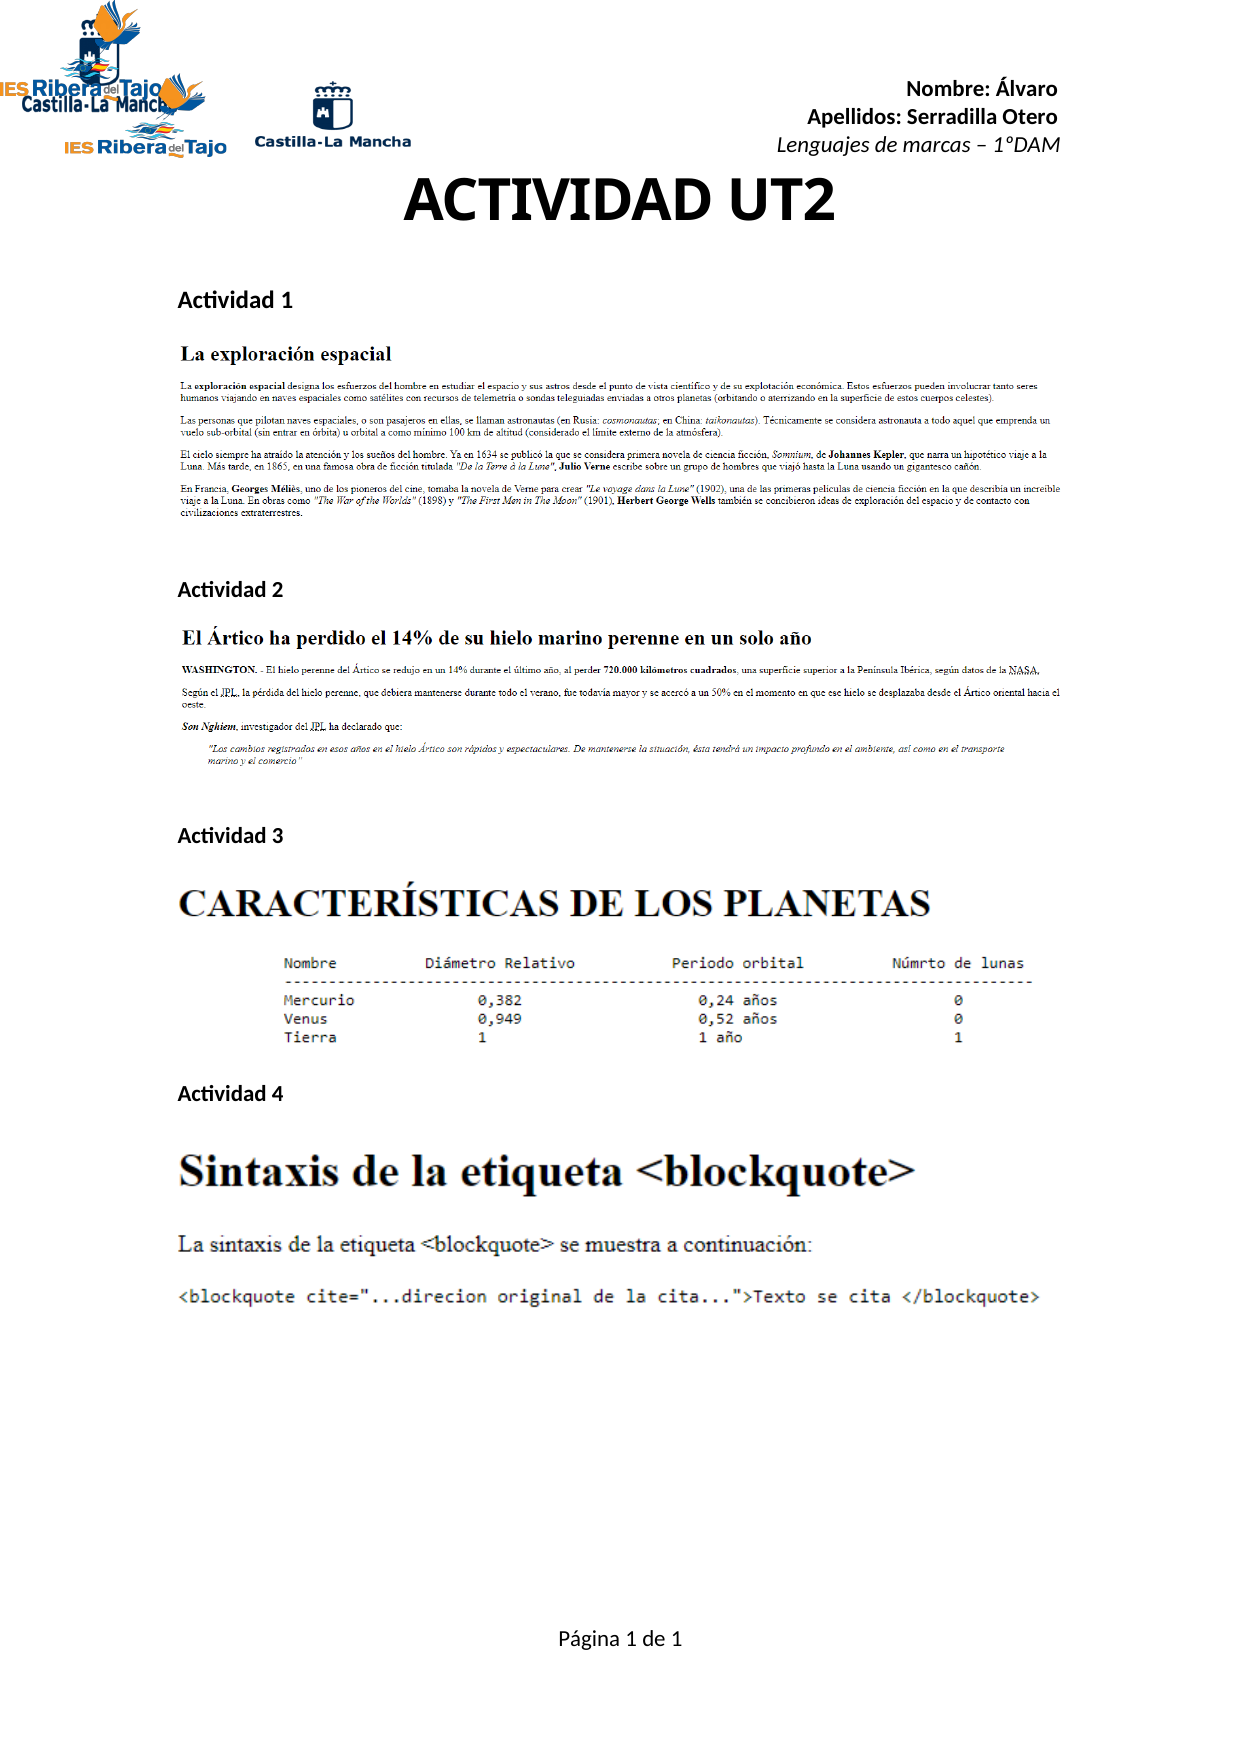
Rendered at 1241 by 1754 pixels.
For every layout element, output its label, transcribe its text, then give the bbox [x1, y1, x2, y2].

picture [177, 333, 1063, 524]
title ACTIVIDAD UT2 [177, 158, 1063, 237]
picture [0, 0, 227, 158]
text Actividad 4 [177, 1077, 1063, 1107]
picture [177, 868, 1063, 1077]
text Actividad 2 [177, 575, 1063, 603]
picture [233, 73, 432, 158]
text Actividad 3 [177, 822, 1063, 850]
picture [177, 1125, 1063, 1340]
text Actividad 1 [177, 284, 1063, 315]
picture [177, 622, 1063, 773]
